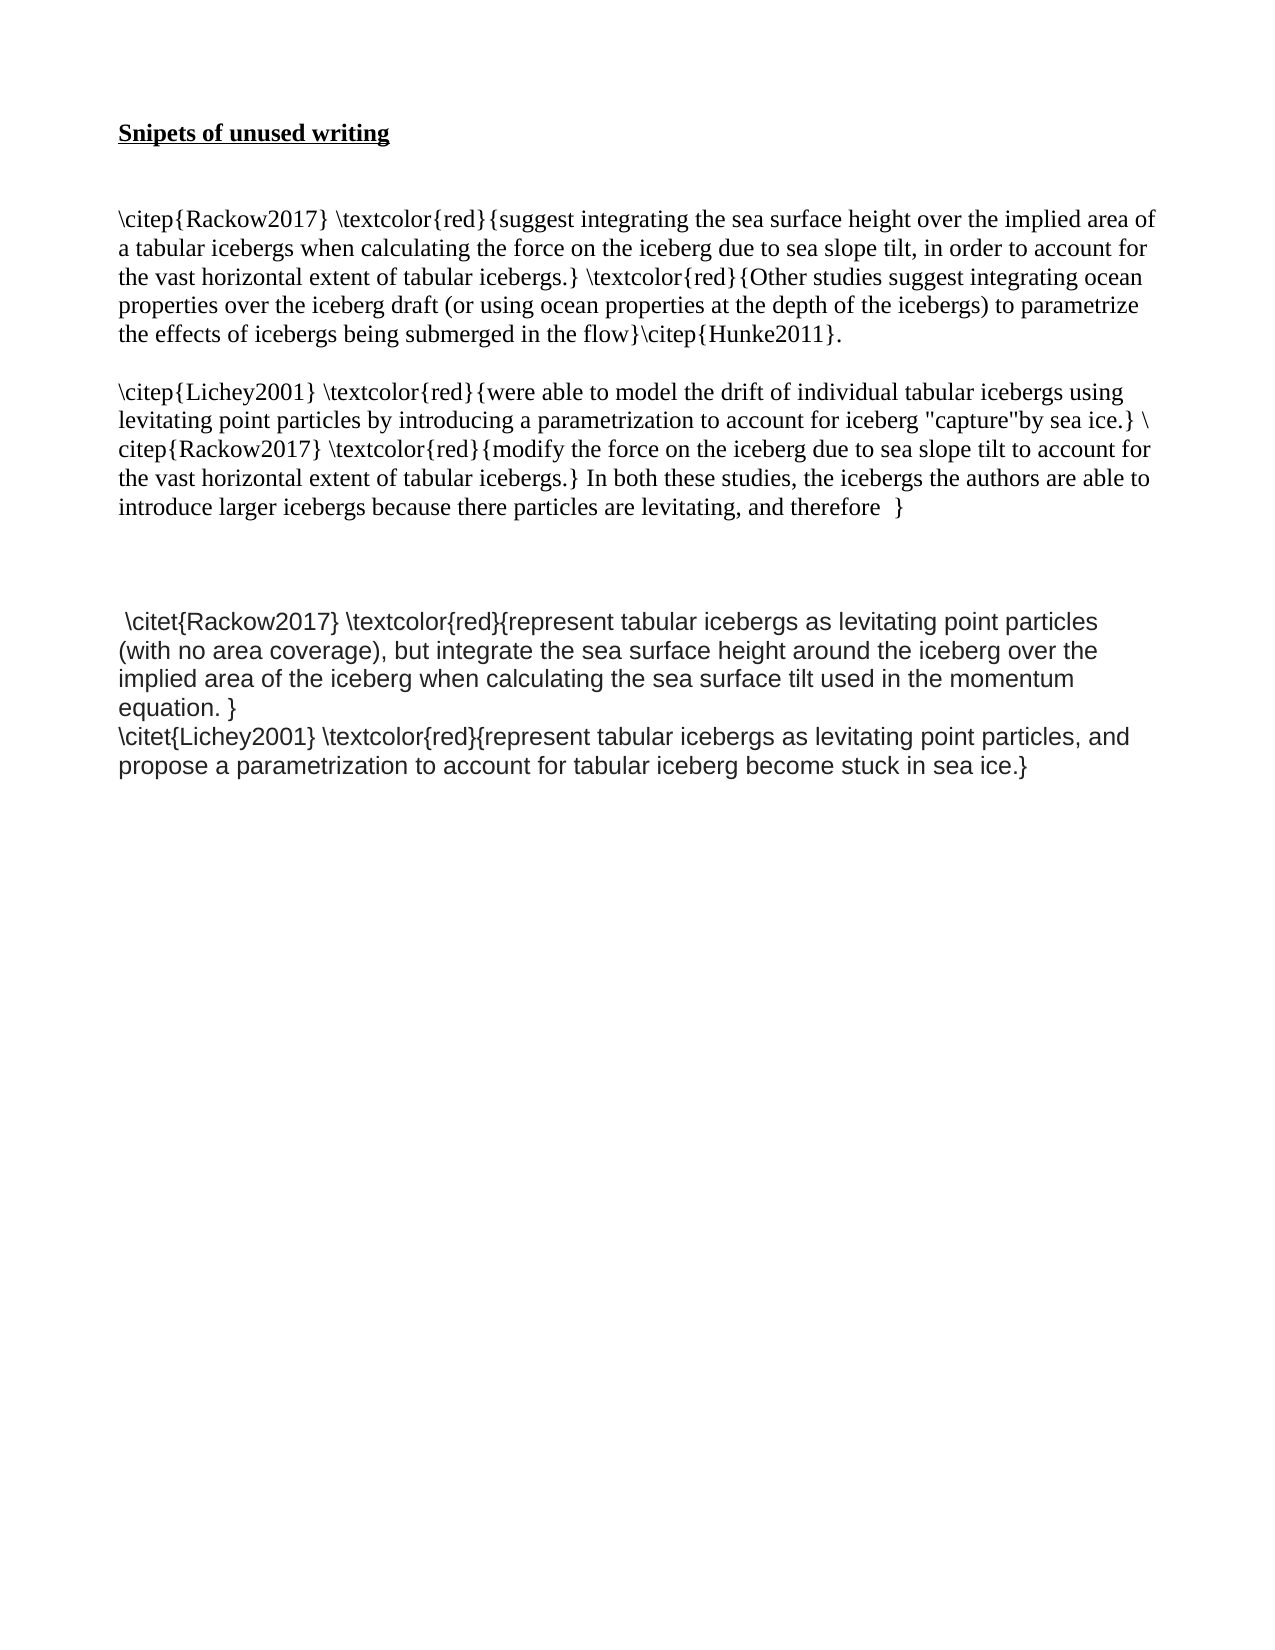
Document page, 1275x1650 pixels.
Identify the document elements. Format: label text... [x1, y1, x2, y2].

text \citep{Rackow2017} \textcolor{red}{suggest integrating the sea surface height over the implied area of a tabular icebergs when calculating the force on the iceberg due to sea slope tilt, in order to account for the vast horizontal extent of tabular icebergs.} \textcolor{red}{Other studies suggest integrating ocean properties over the iceberg draft (or using ocean properties at the depth of the icebergs) to parametrize the effects of icebergs being submerged in the flow}\citep{Hunke2011}. [118, 204, 1157, 348]
text \citet{Rackow2017} \textcolor{red}{represent tabular icebergs as levitating point particles (with no area coverage), but integrate the sea surface height around the iceberg over the implied area of the iceberg when calculating the sea surface tilt used in the momentum equation. } [118, 607, 1157, 722]
text Snipets of unused writing [118, 118, 1157, 147]
text \citet{Lichey2001} \textcolor{red}{represent tabular icebergs as levitating point particles, and propose a parametrization to account for tabular iceberg become stuck in sea ice.} [118, 722, 1157, 779]
text \citep{Lichey2001} \textcolor{red}{were able to model the drift of individual tabular icebergs using levitating point particles by introducing a parametrization to account for iceberg "capture"by sea ice.} \citep{Rackow2017} \textcolor{red}{modify the force on the iceberg due to sea slope tilt to account for the vast horizontal extent of tabular icebergs.} In both these studies, the icebergs the authors are able to introduce larger icebergs because there particles are levitating, and therefore } [118, 377, 1157, 521]
